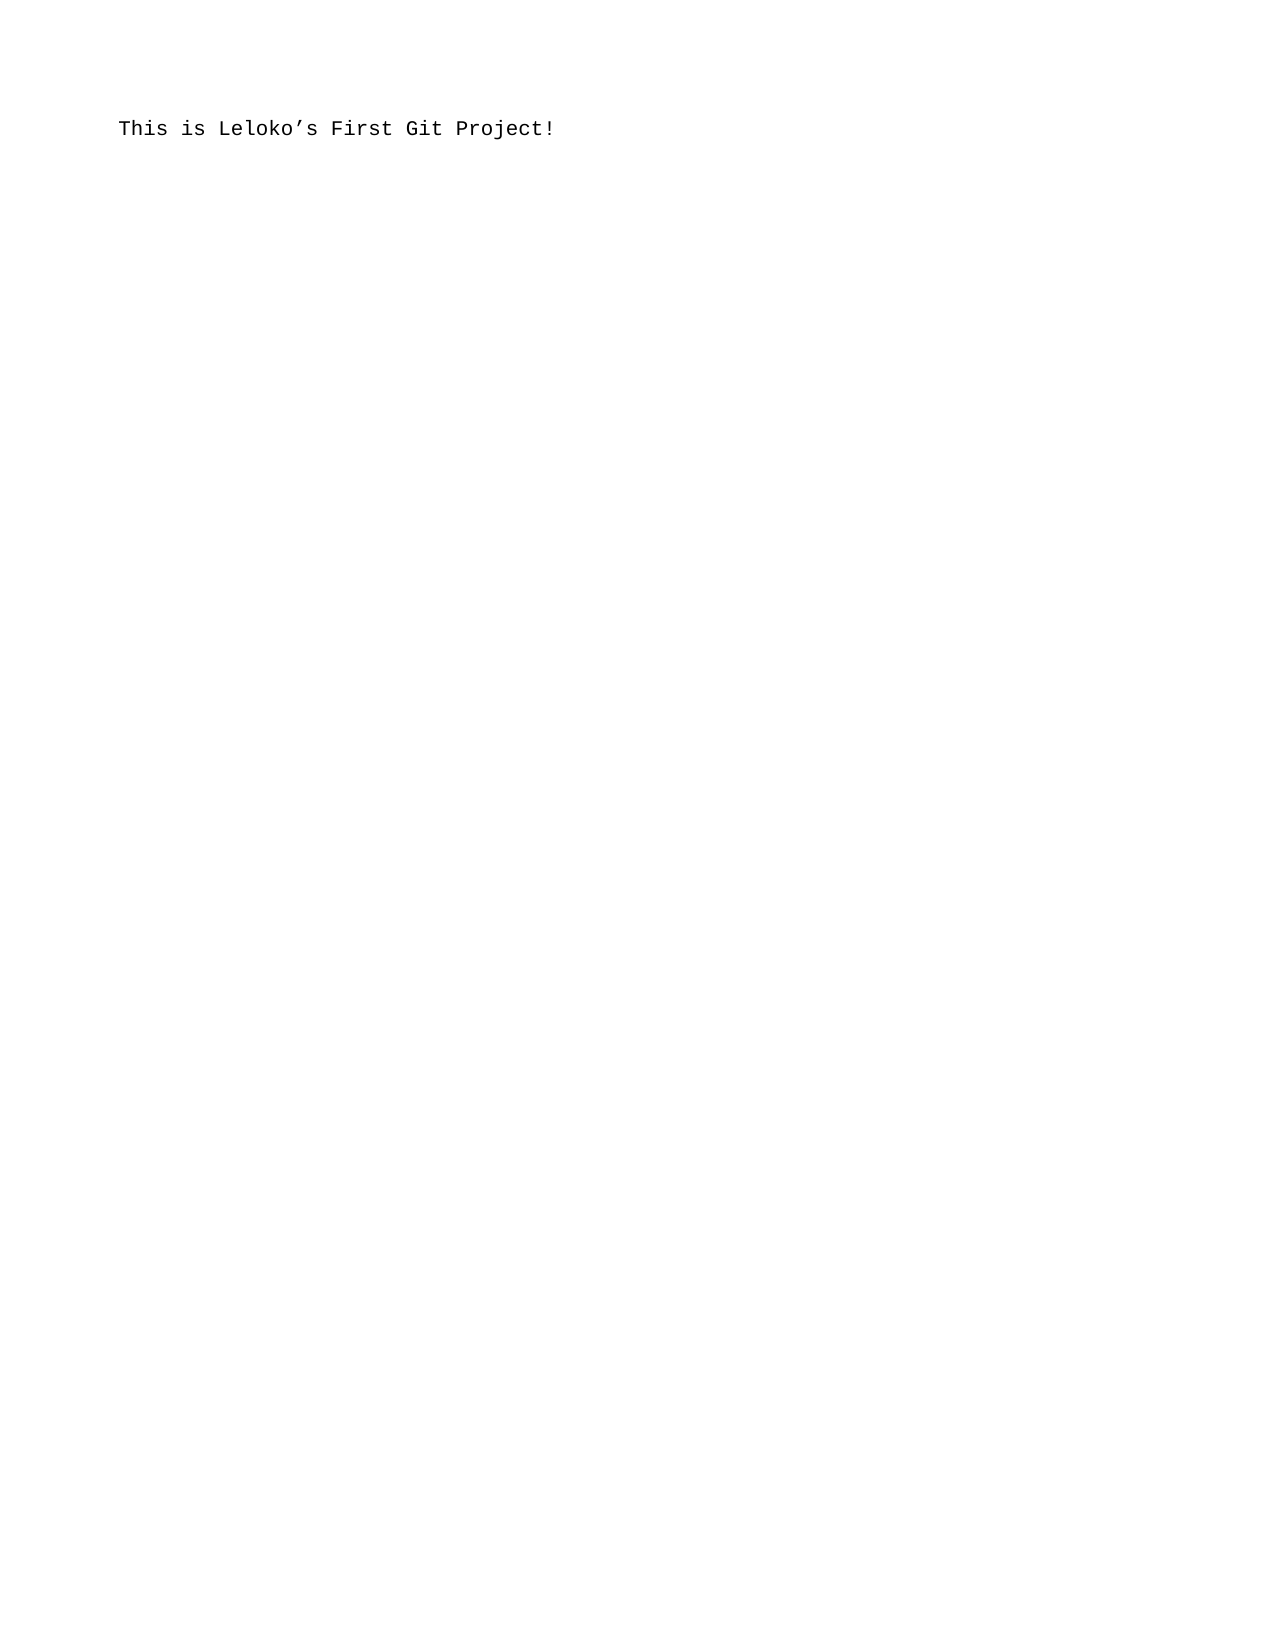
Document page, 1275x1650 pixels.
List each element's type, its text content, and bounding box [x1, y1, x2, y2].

text This is Leloko’s First Git Project! [118, 118, 1157, 142]
